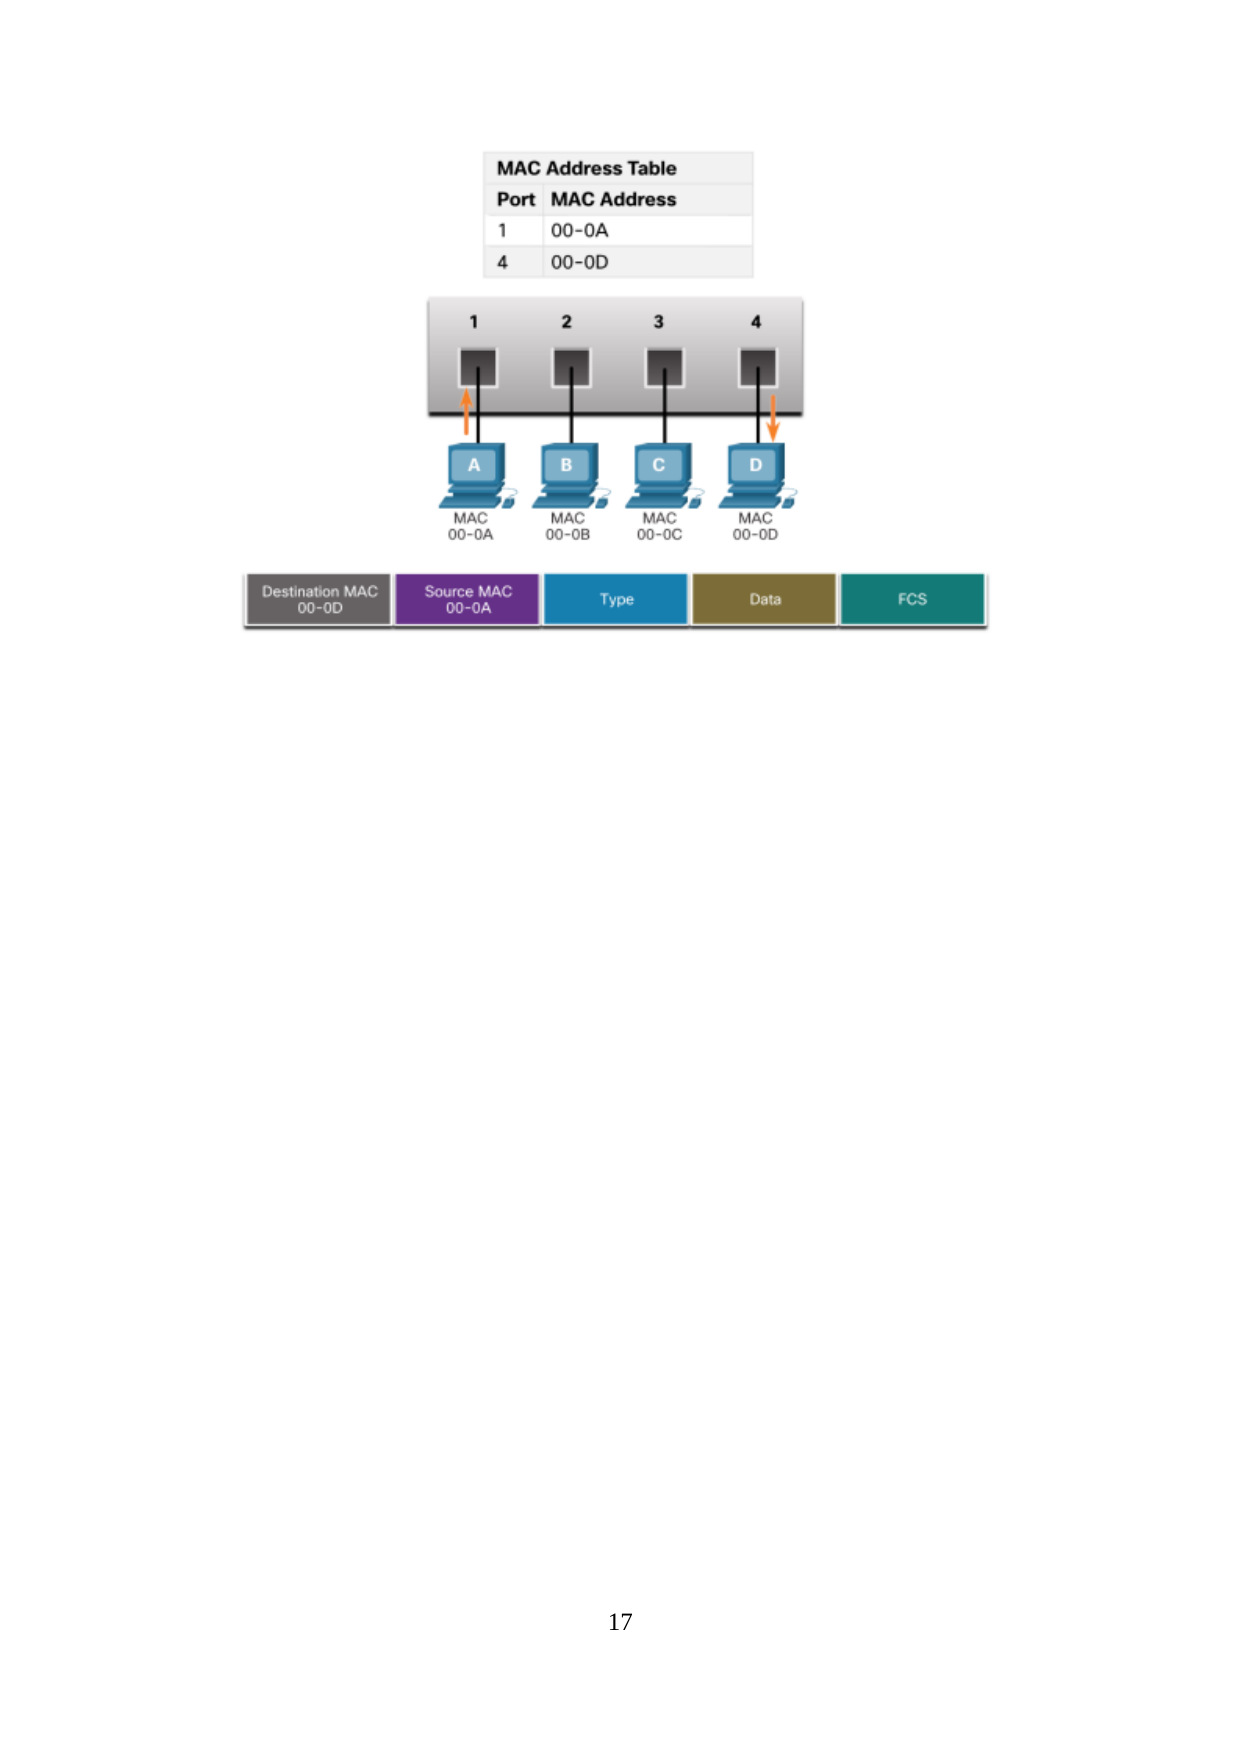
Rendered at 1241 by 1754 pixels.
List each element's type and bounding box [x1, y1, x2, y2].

picture [222, 118, 1018, 662]
